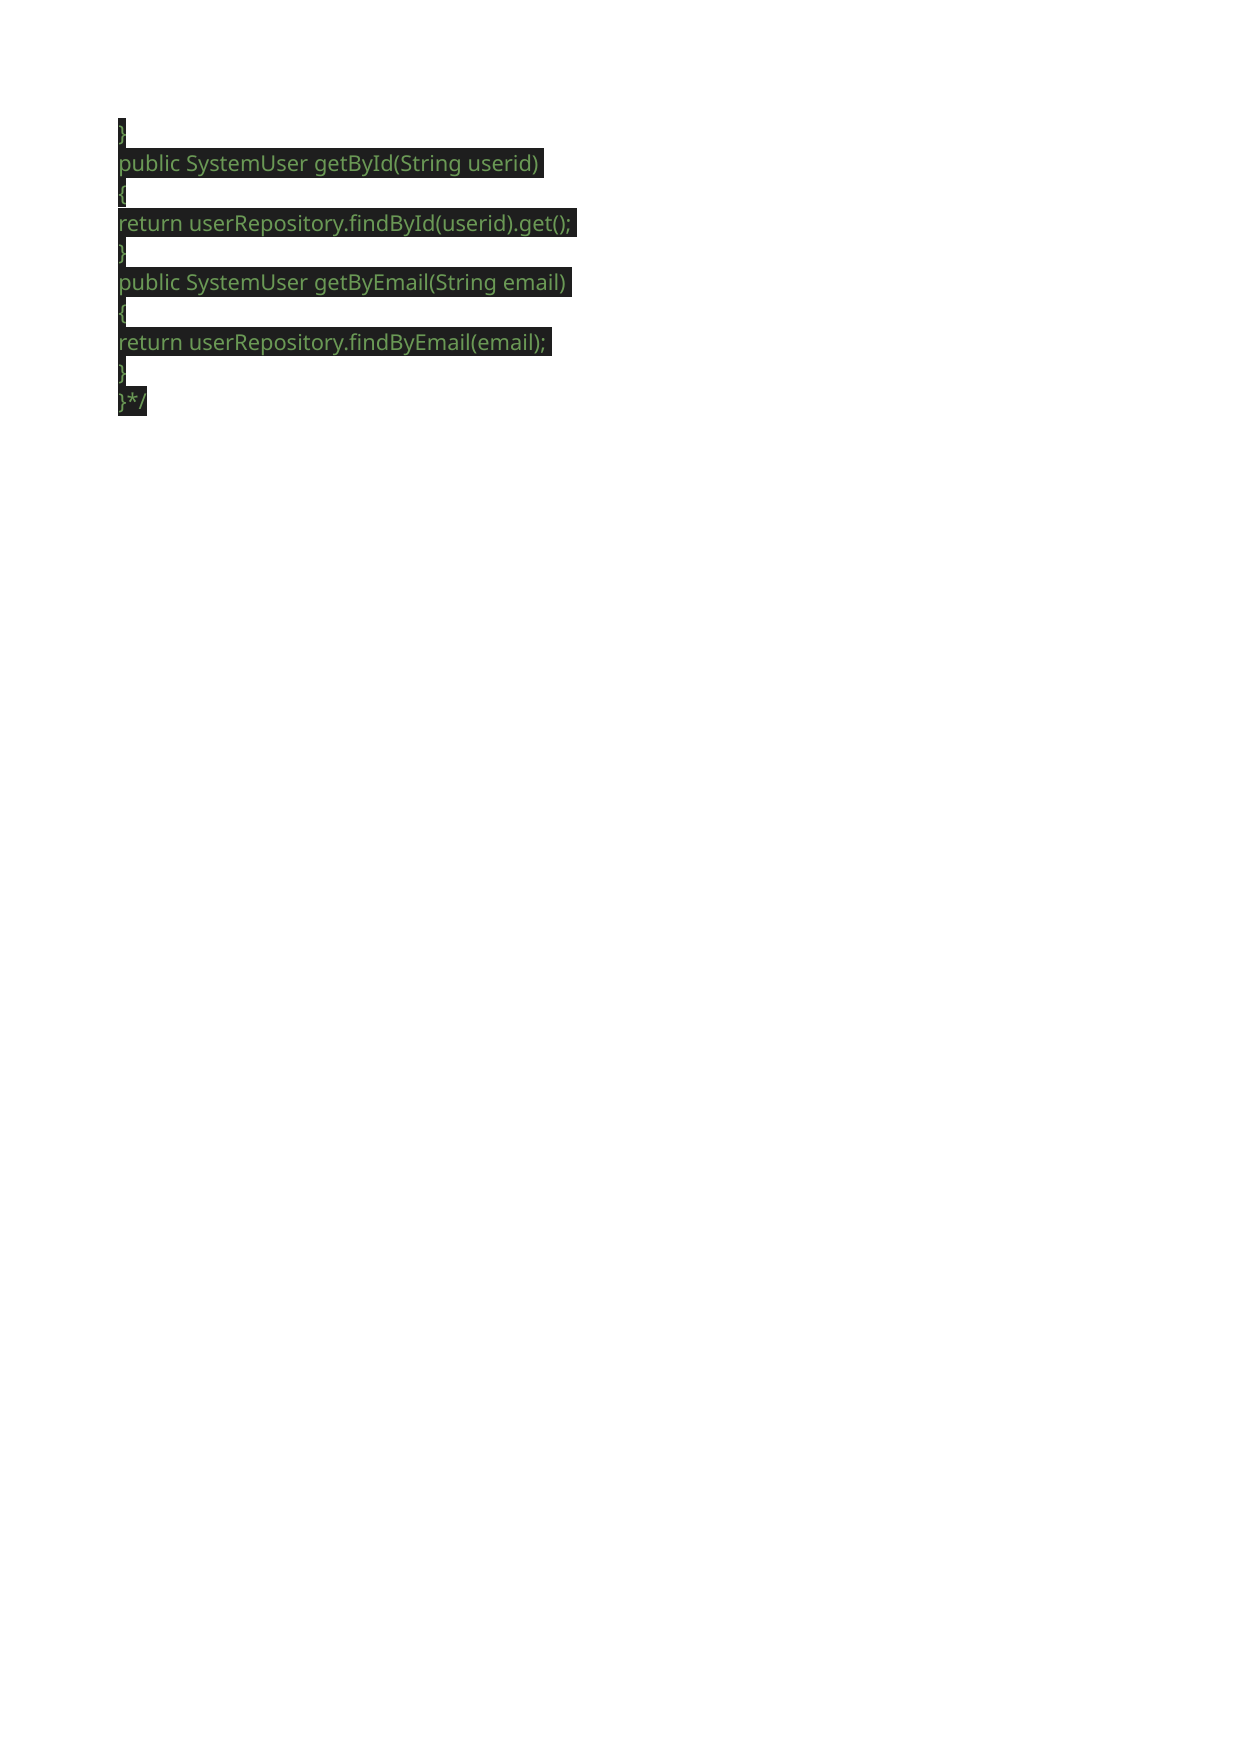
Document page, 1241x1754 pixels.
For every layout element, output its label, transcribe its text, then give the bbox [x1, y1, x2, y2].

text }*/ [118, 386, 1122, 416]
text } [118, 118, 1122, 148]
text public SystemUser getById(String userid) [118, 148, 1122, 178]
text public SystemUser getByEmail(String email) [118, 267, 1122, 297]
text { [118, 297, 1122, 327]
text } [118, 356, 1122, 386]
text { [118, 178, 1122, 207]
text } [118, 237, 1122, 267]
text return userRepository.findByEmail(email); [118, 327, 1122, 356]
text return userRepository.findById(userid).get(); [118, 207, 1122, 237]
